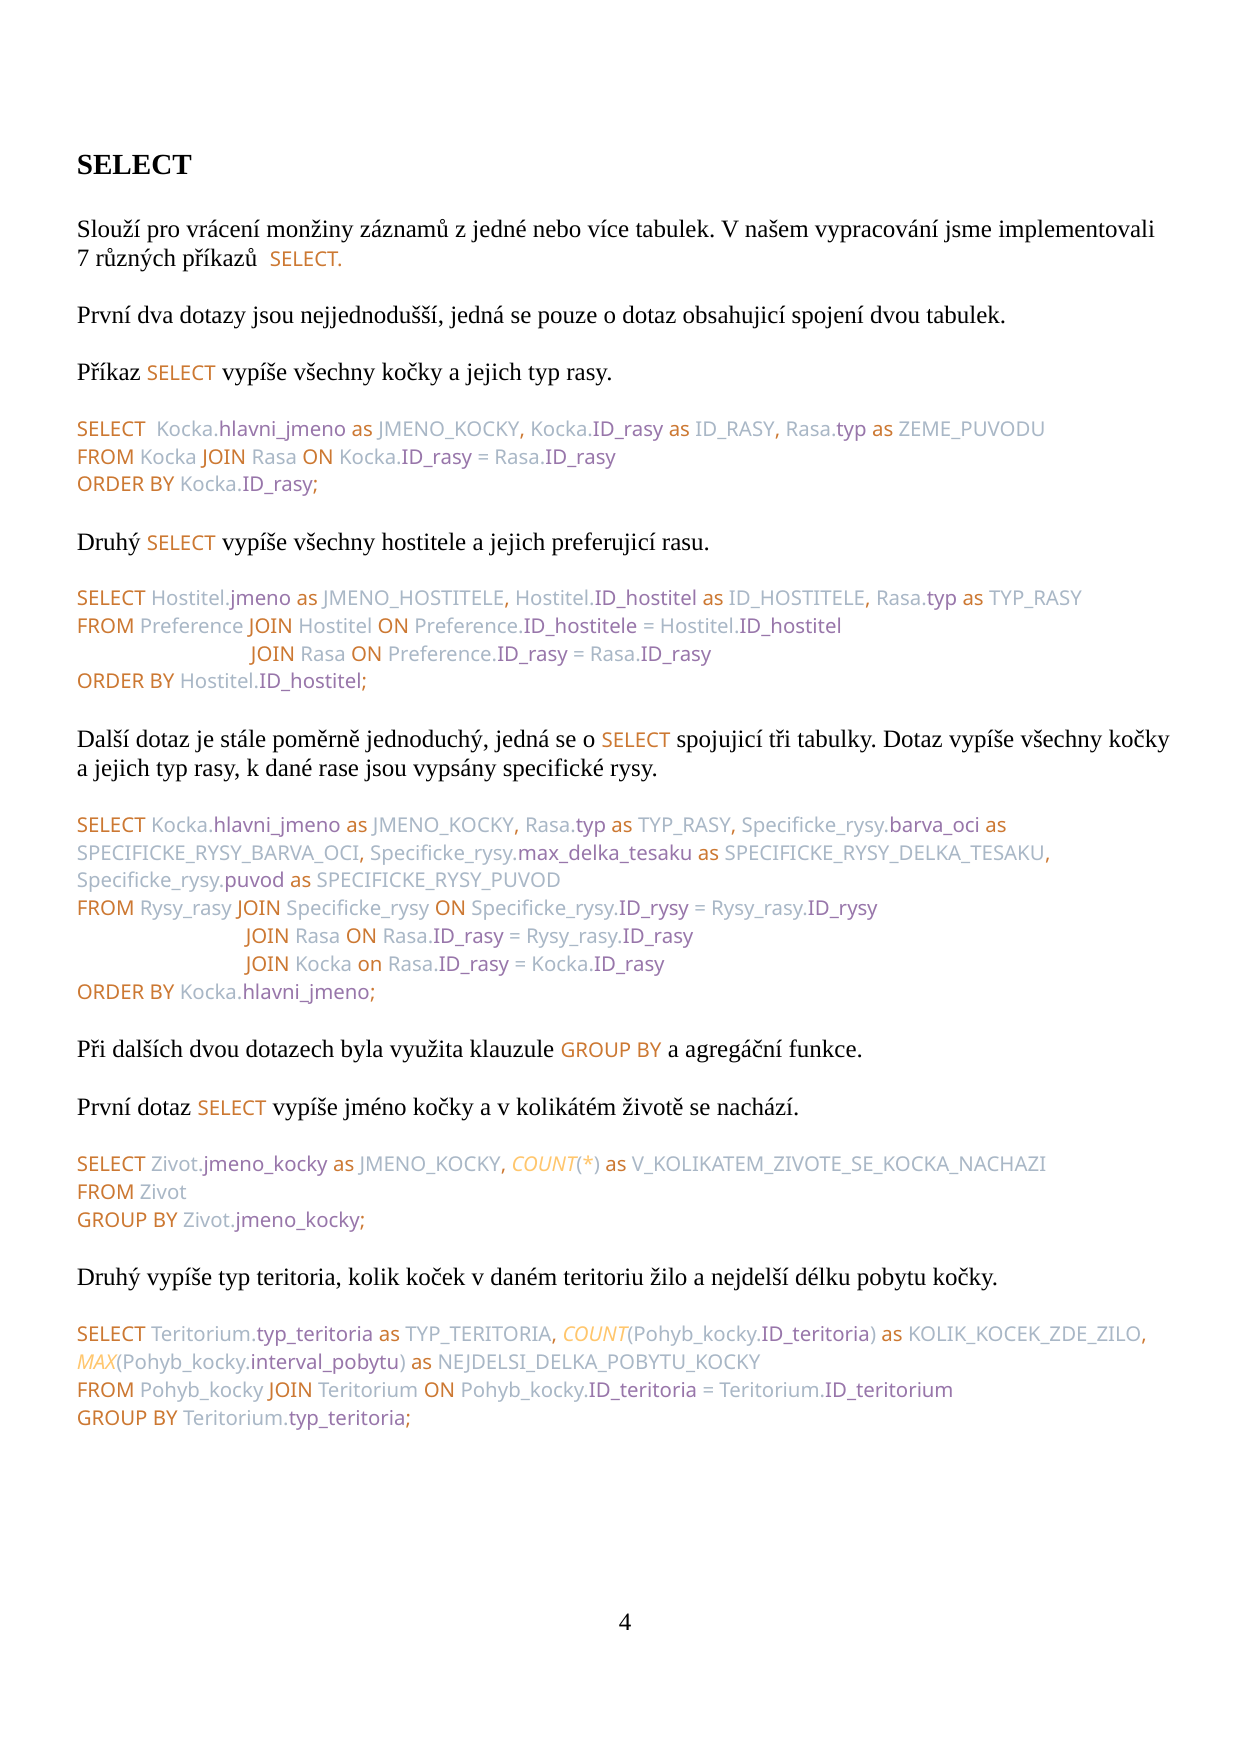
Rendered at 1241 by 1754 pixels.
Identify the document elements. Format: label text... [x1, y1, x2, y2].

text SELECT [77, 147, 1173, 180]
text ORDER BY Kocka.ID_rasy; [77, 470, 1173, 498]
text SELECT Hostitel.jmeno as JMENO_HOSTITELE, Hostitel.ID_hostitel as ID_HOSTITELE, Rasa.typ as TYP_RASY [77, 584, 1173, 611]
text Příkaz SELECT vypíše všechny kočky a jejich typ rasy. [77, 357, 1173, 387]
text FROM Pohyb_kocky JOIN Teritorium ON Pohyb_kocky.ID_teritoria = Teritorium.ID_teritorium [77, 1375, 1173, 1403]
text GROUP BY Zivot.jmeno_kocky; [77, 1206, 1173, 1233]
text SELECT Kocka.hlavni_jmeno as JMENO_KOCKY, Kocka.ID_rasy as ID_RASY, Rasa.typ as ZEME_PUVODU [77, 414, 1173, 442]
text FROM Rysy_rasy JOIN Specificke_rysy ON Specificke_rysy.ID_rysy = Rysy_rasy.ID_rysy [77, 894, 1173, 922]
text První dotaz SELECT vypíše jméno kočky a v kolikátém životě se nachází. [77, 1092, 1173, 1121]
text JOIN Rasa ON Rasa.ID_rasy = Rysy_rasy.ID_rasy [77, 922, 1173, 949]
text ORDER BY Hostitel.ID_hostitel; [77, 667, 1173, 695]
text SELECT Teritorium.typ_teritoria as TYP_TERITORIA, COUNT(Pohyb_kocky.ID_teritoria) as KOLIK_KOCEK_ZDE_ZILO, MAX(Pohyb_kocky.interval_pobytu) as NEJDELSI_DELKA_POBYTU_KOCKY [77, 1319, 1173, 1375]
text SELECT Kocka.hlavni_jmeno as JMENO_KOCKY, Rasa.typ as TYP_RASY, Specificke_rysy.barva_oci as SPECIFICKE_RYSY_BARVA_OCI, Specificke_rysy.max_delka_tesaku as SPECIFICKE_RYSY_DELKA_TESAKU, Specificke_rysy.puvod as SPECIFICKE_RYSY_PUVOD [77, 810, 1173, 894]
text GROUP BY Teritorium.typ_teritoria; [77, 1403, 1173, 1431]
text JOIN Rasa ON Preference.ID_rasy = Rasa.ID_rasy [77, 639, 1173, 667]
text Druhý vypíše typ teritoria, kolik koček v daném teritoriu žilo a nejdelší délku pobytu kočky. [77, 1262, 1173, 1291]
text Slouží pro vrácení monžiny záznamů z jedné nebo více tabulek. V našem vypracování jsme implementovali 7 různých příkazů SELECT. [77, 214, 1173, 272]
text FROM Zivot [77, 1178, 1173, 1206]
text ORDER BY Kocka.hlavni_jmeno; [77, 977, 1173, 1005]
text FROM Preference JOIN Hostitel ON Preference.ID_hostitele = Hostitel.ID_hostitel [77, 611, 1173, 639]
text SELECT Zivot.jmeno_kocky as JMENO_KOCKY, COUNT(*) as V_KOLIKATEM_ZIVOTE_SE_KOCKA_NACHAZI [77, 1150, 1173, 1178]
text JOIN Kocka on Rasa.ID_rasy = Kocka.ID_rasy [77, 949, 1173, 977]
text Při dalších dvou dotazech byla využita klauzule GROUP BY a agregáční funkce. [77, 1034, 1173, 1063]
text Druhý SELECT vypíše všechny hostitele a jejich preferujicí rasu. [77, 527, 1173, 556]
text Další dotaz je stále poměrně jednoduchý, jedná se o SELECT spojujicí tři tabulky. Dotaz vypíše všechny kočky a jejich typ rasy, k dané rase jsou vypsány specifické rysy. [77, 724, 1173, 782]
text První dva dotazy jsou nejjednodušší, jedná se pouze o dotaz obsahujicí spojení dvou tabulek. [77, 300, 1173, 328]
text FROM Kocka JOIN Rasa ON Kocka.ID_rasy = Rasa.ID_rasy [77, 442, 1173, 470]
